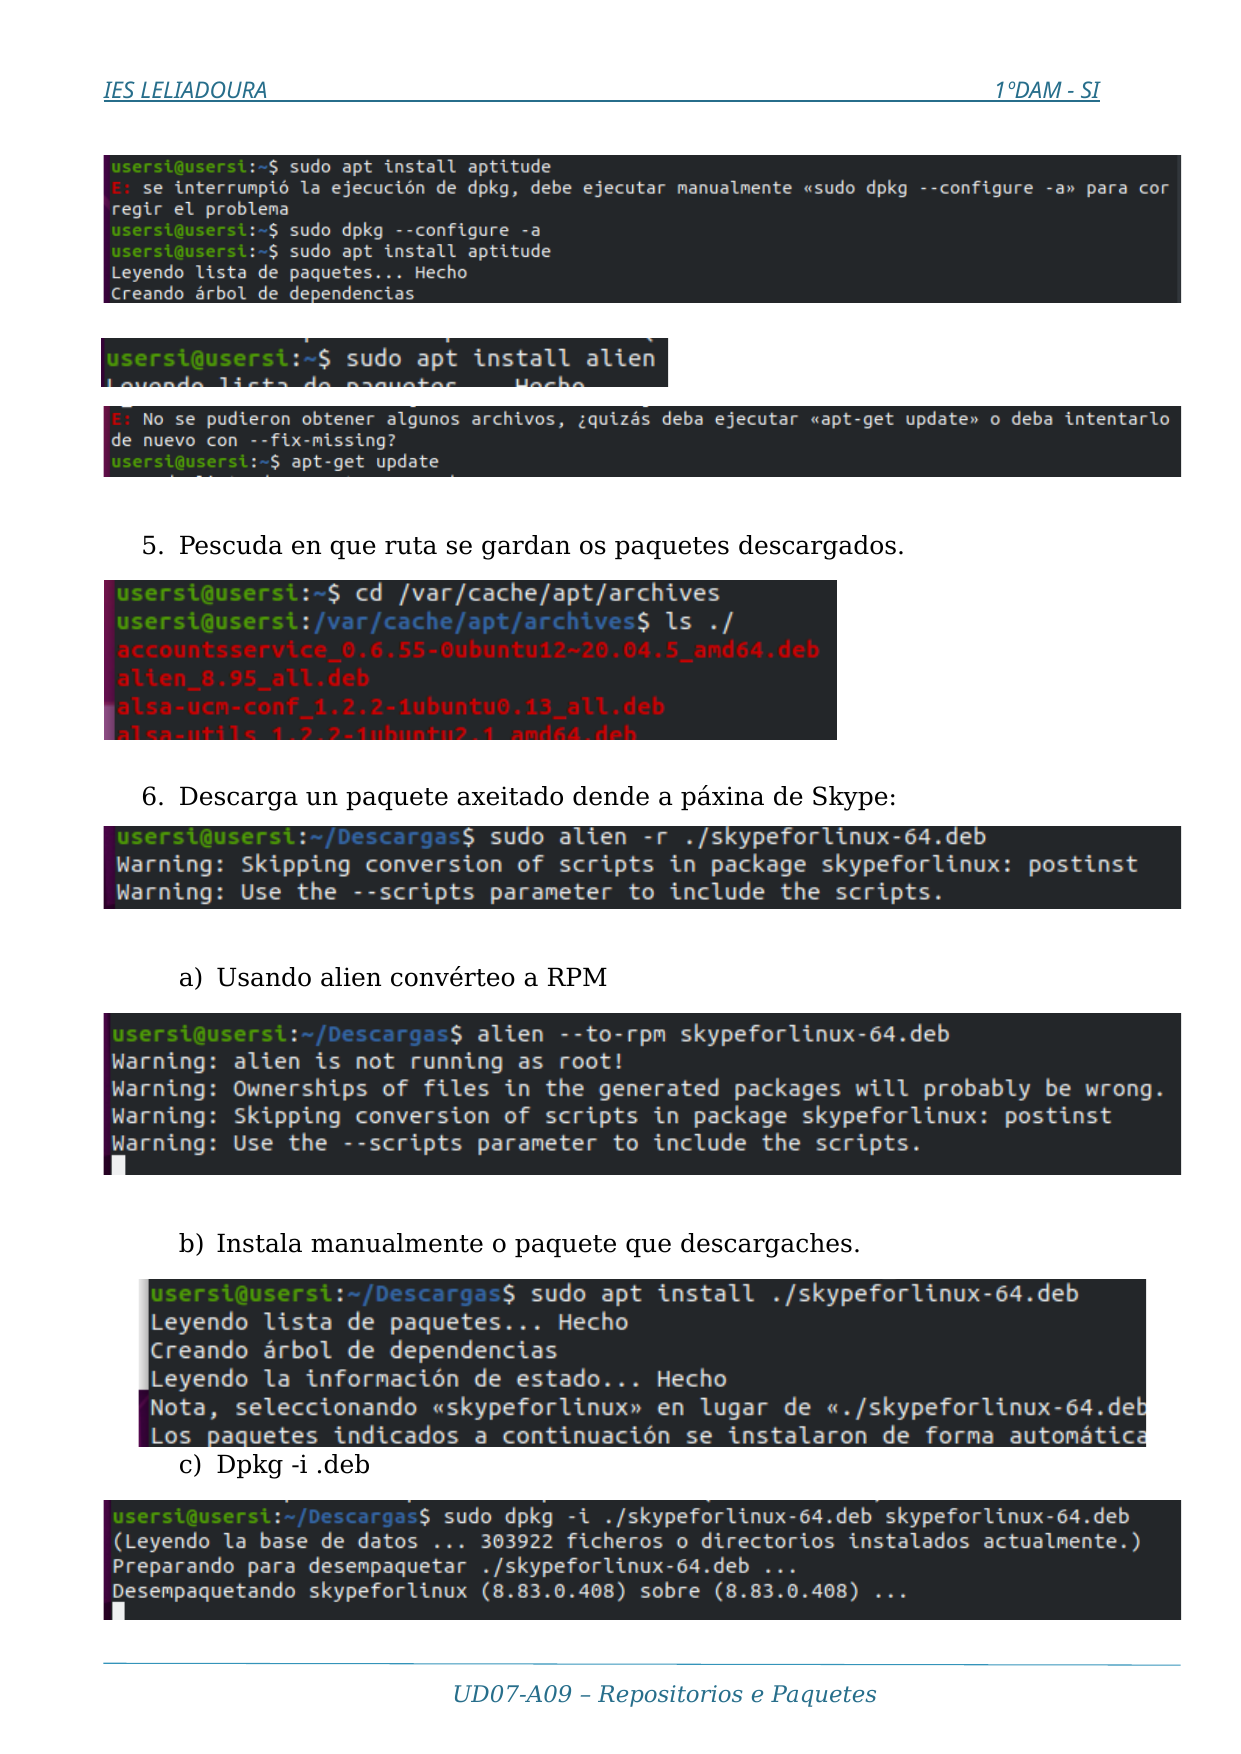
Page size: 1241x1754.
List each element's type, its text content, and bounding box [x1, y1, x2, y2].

list Dpkg -i .deb [178, 1329, 1181, 1480]
picture [103, 1500, 1182, 1620]
list Usando alien convérteo a RPM [178, 963, 1181, 993]
picture [103, 826, 1182, 909]
picture [103, 155, 1182, 303]
list Descarga un paquete axeitado dende a páxina de Skype: [141, 783, 1181, 812]
picture [103, 406, 1182, 477]
picture [138, 1279, 1147, 1447]
picture [103, 1013, 1182, 1175]
picture [101, 338, 669, 387]
list Pescuda en que ruta se gardan os paquetes descargados. [141, 532, 1181, 561]
picture [104, 580, 837, 740]
list Instala manualmente o paquete que descargaches. [178, 1229, 1181, 1258]
